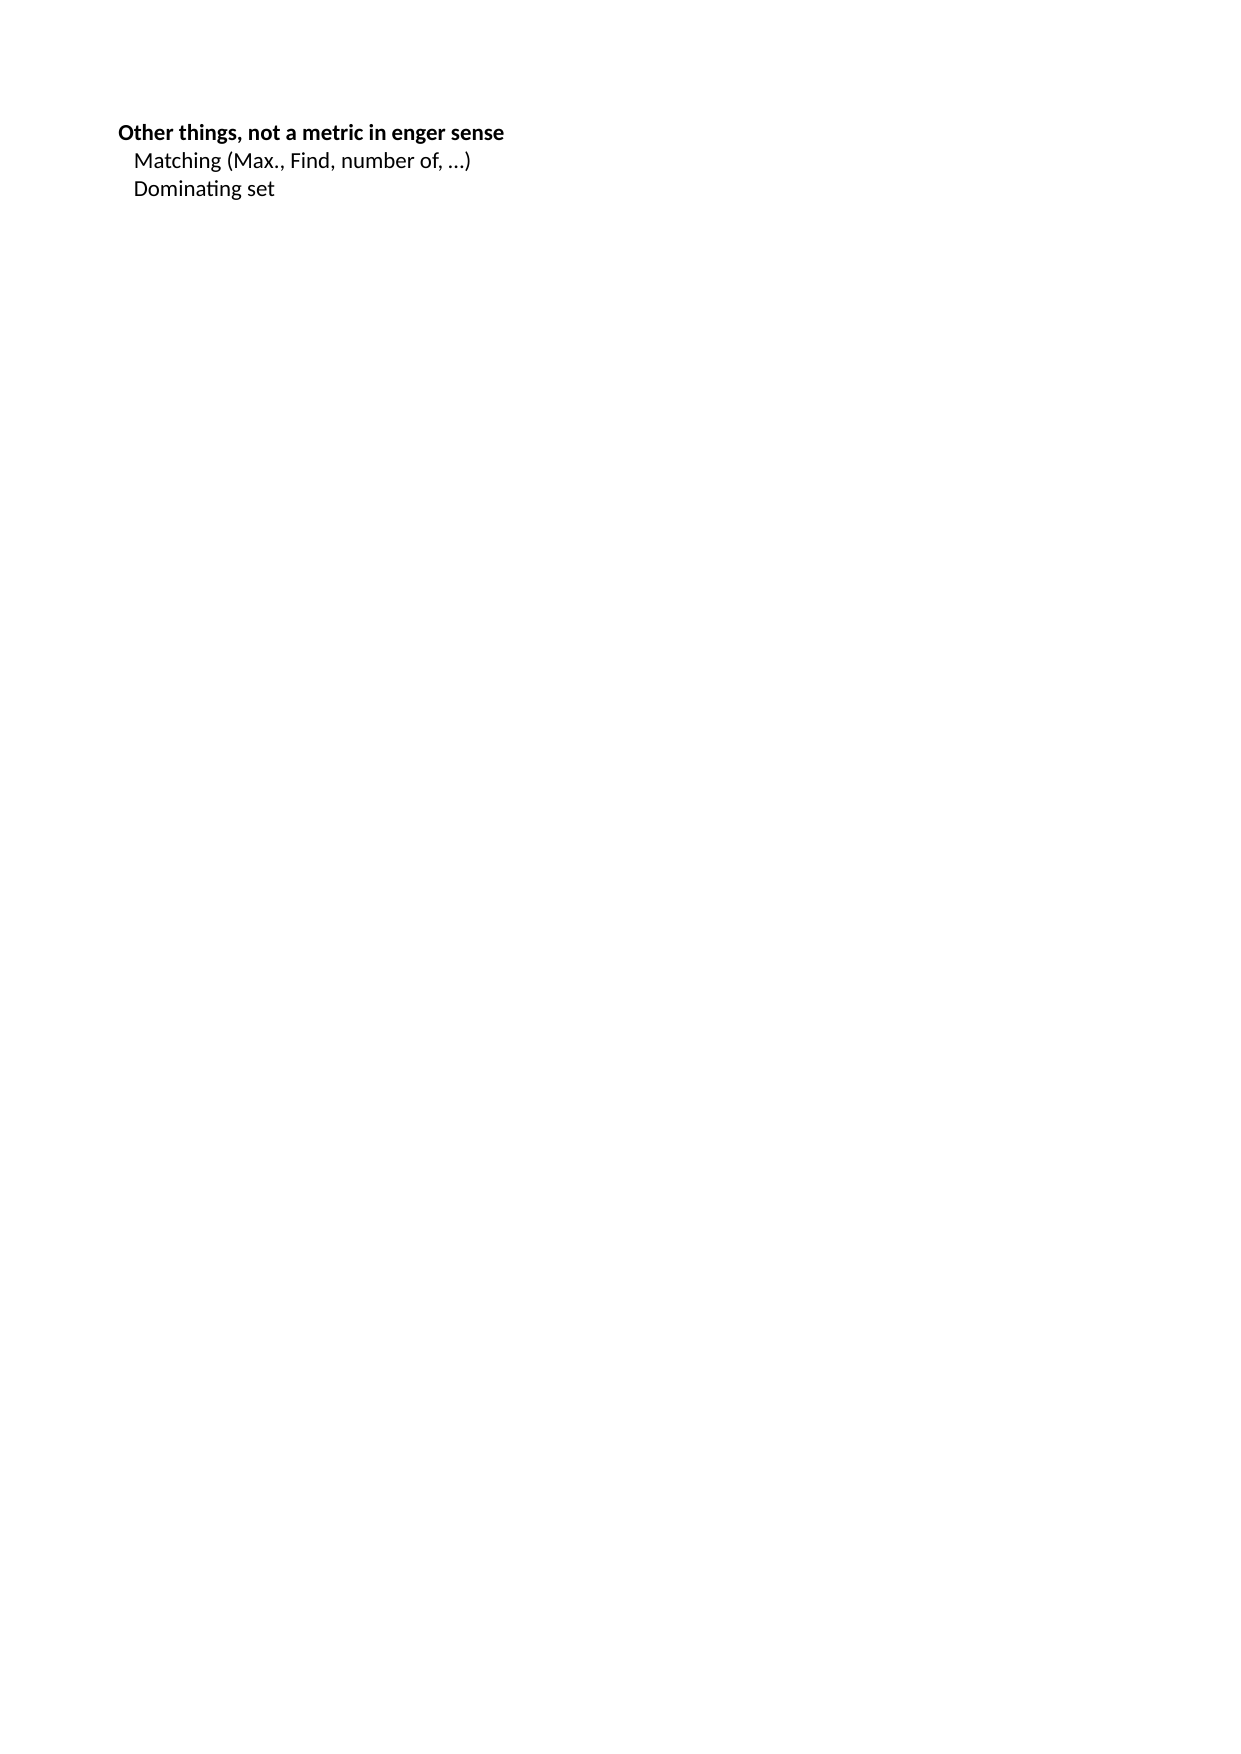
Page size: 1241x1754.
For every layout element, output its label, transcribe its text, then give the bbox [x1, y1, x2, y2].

table_cell Matching (Max., Find, number of, …) [134, 146, 943, 174]
table_cell [118, 174, 134, 202]
table_cell Other things, not a metric in enger sense [118, 118, 943, 146]
table_cell Dominating set [134, 174, 943, 202]
table_cell [118, 146, 134, 174]
